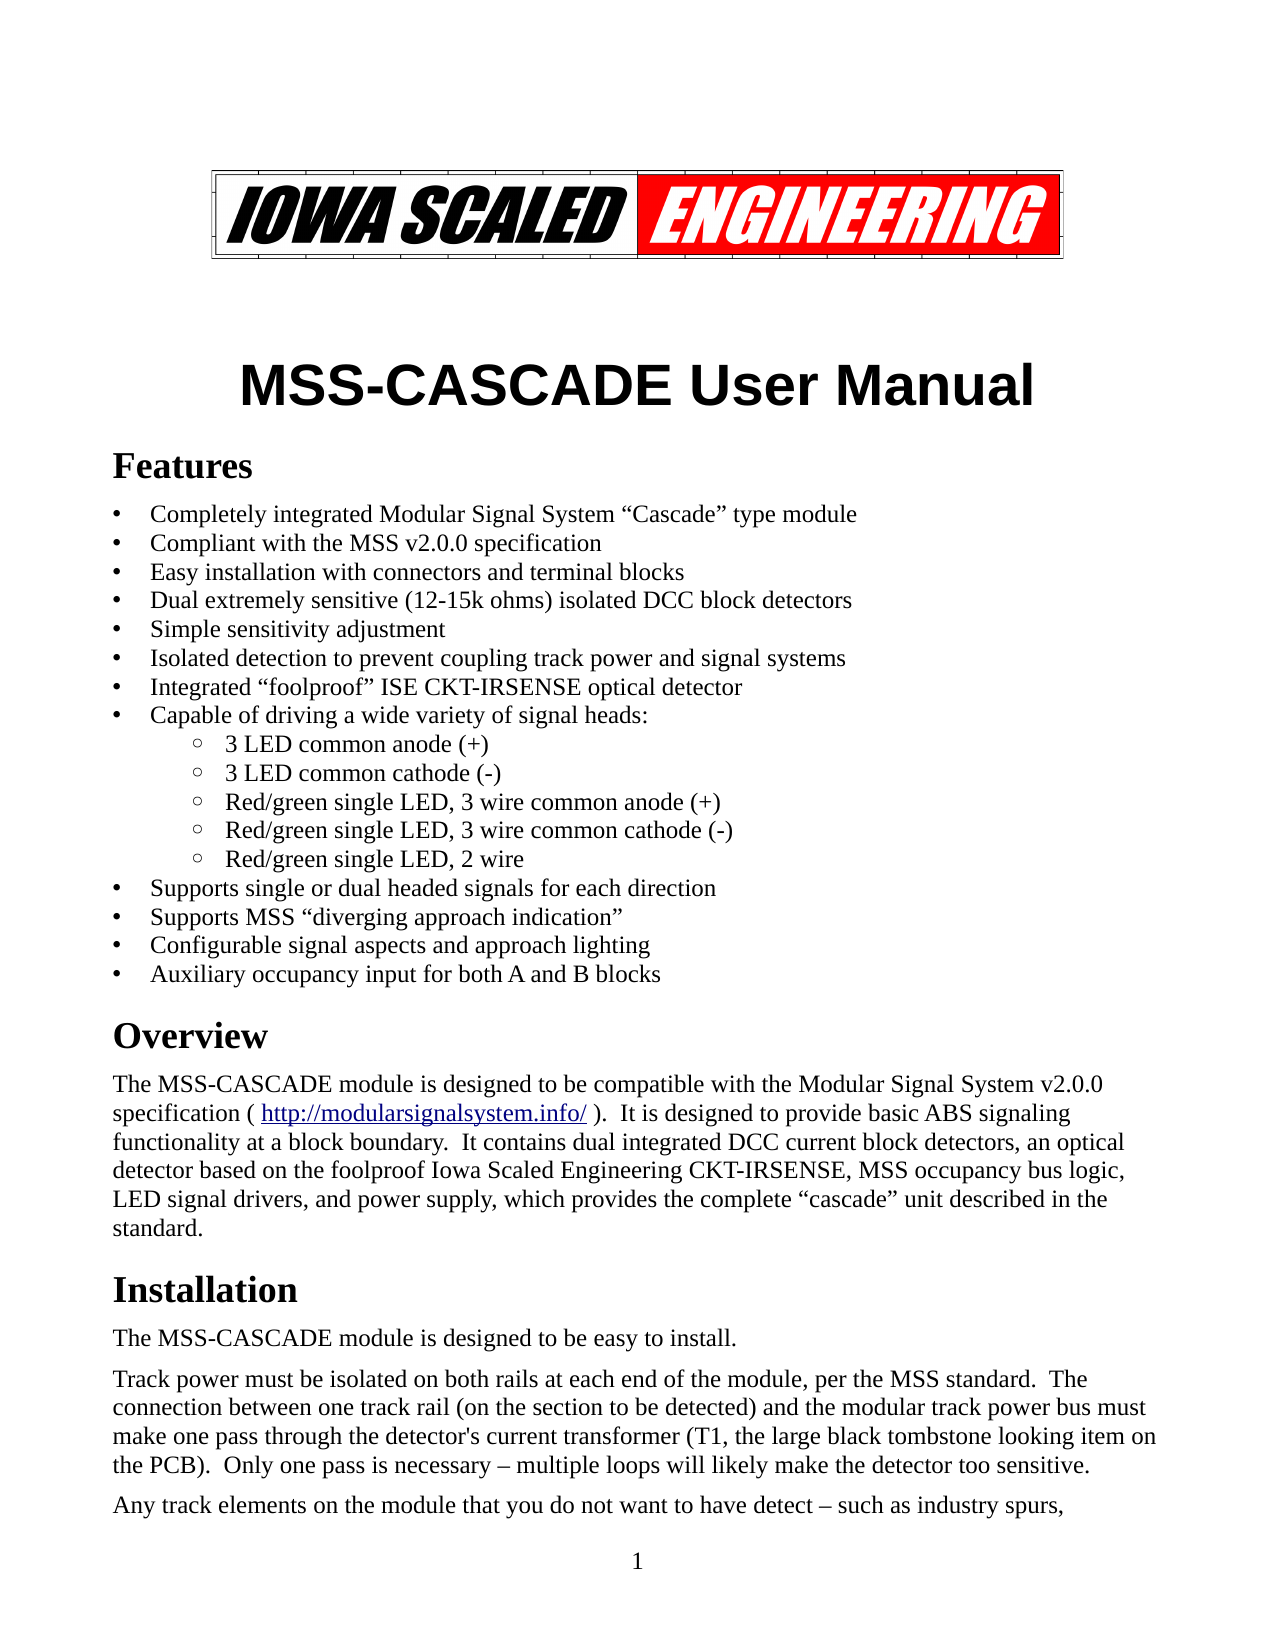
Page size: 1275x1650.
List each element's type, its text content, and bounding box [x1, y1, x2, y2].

list 3 LED common cathode (-) [187, 758, 1162, 787]
subtitle Overview [112, 1013, 1162, 1057]
list Completely integrated Modular Signal System “Cascade” type module [112, 499, 1162, 528]
list Red/green single LED, 3 wire common anode (+) [187, 787, 1162, 816]
list Supports single or dual headed signals for each direction [112, 873, 1162, 902]
text The MSS-CASCADE module is designed to be easy to install. [112, 1323, 1162, 1352]
list Compliant with the MSS v2.0.0 specification [112, 528, 1162, 557]
list Integrated “foolproof” ISE CKT-IRSENSE optical detector [112, 672, 1162, 701]
title MSS-CASCADE User Manual [112, 351, 1162, 418]
picture [211, 170, 1064, 259]
list Isolated detection to prevent coupling track power and signal systems [112, 643, 1162, 672]
subtitle Features [112, 443, 1162, 487]
text The MSS-CASCADE module is designed to be compatible with the Modular Signal System v2.0.0 specification ( http://modularsignalsystem.info/ ). It is designed to provide basic ABS signaling functionality at a block boundary. It contains dual integrated DCC current block detectors, an optical detector based on the foolproof Iowa Scaled Engineering CKT-IRSENSE, MSS occupancy bus logic, LED signal drivers, and power supply, which provides the complete “cascade” unit described in the standard. [112, 1069, 1162, 1242]
list Red/green single LED, 2 wire [187, 844, 1162, 873]
subtitle Installation [112, 1267, 1162, 1310]
list Supports MSS “diverging approach indication” [112, 902, 1162, 931]
list Auxiliary occupancy input for both A and B blocks [112, 959, 1162, 988]
text Track power must be isolated on both rails at each end of the module, per the MSS standard. The connection between one track rail (on the section to be detected) and the modular track power bus must make one pass through the detector's current transformer (T1, the large black tombstone looking item on the PCB). Only one pass is necessary – multiple loops will likely make the detector too sensitive. [112, 1364, 1162, 1479]
list 3 LED common anode (+) [187, 729, 1162, 758]
list Easy installation with connectors and terminal blocks [112, 557, 1162, 586]
list Red/green single LED, 3 wire common cathode (-) [187, 816, 1162, 844]
list Dual extremely sensitive (12-15k ohms) isolated DCC block detectors [112, 586, 1162, 614]
text Any track elements on the module that you do not want to have detect – such as industry spurs, [112, 1491, 1162, 1519]
list Configurable signal aspects and approach lighting [112, 931, 1162, 959]
list Capable of driving a wide variety of signal heads: [112, 701, 1162, 729]
list Simple sensitivity adjustment [112, 614, 1162, 643]
